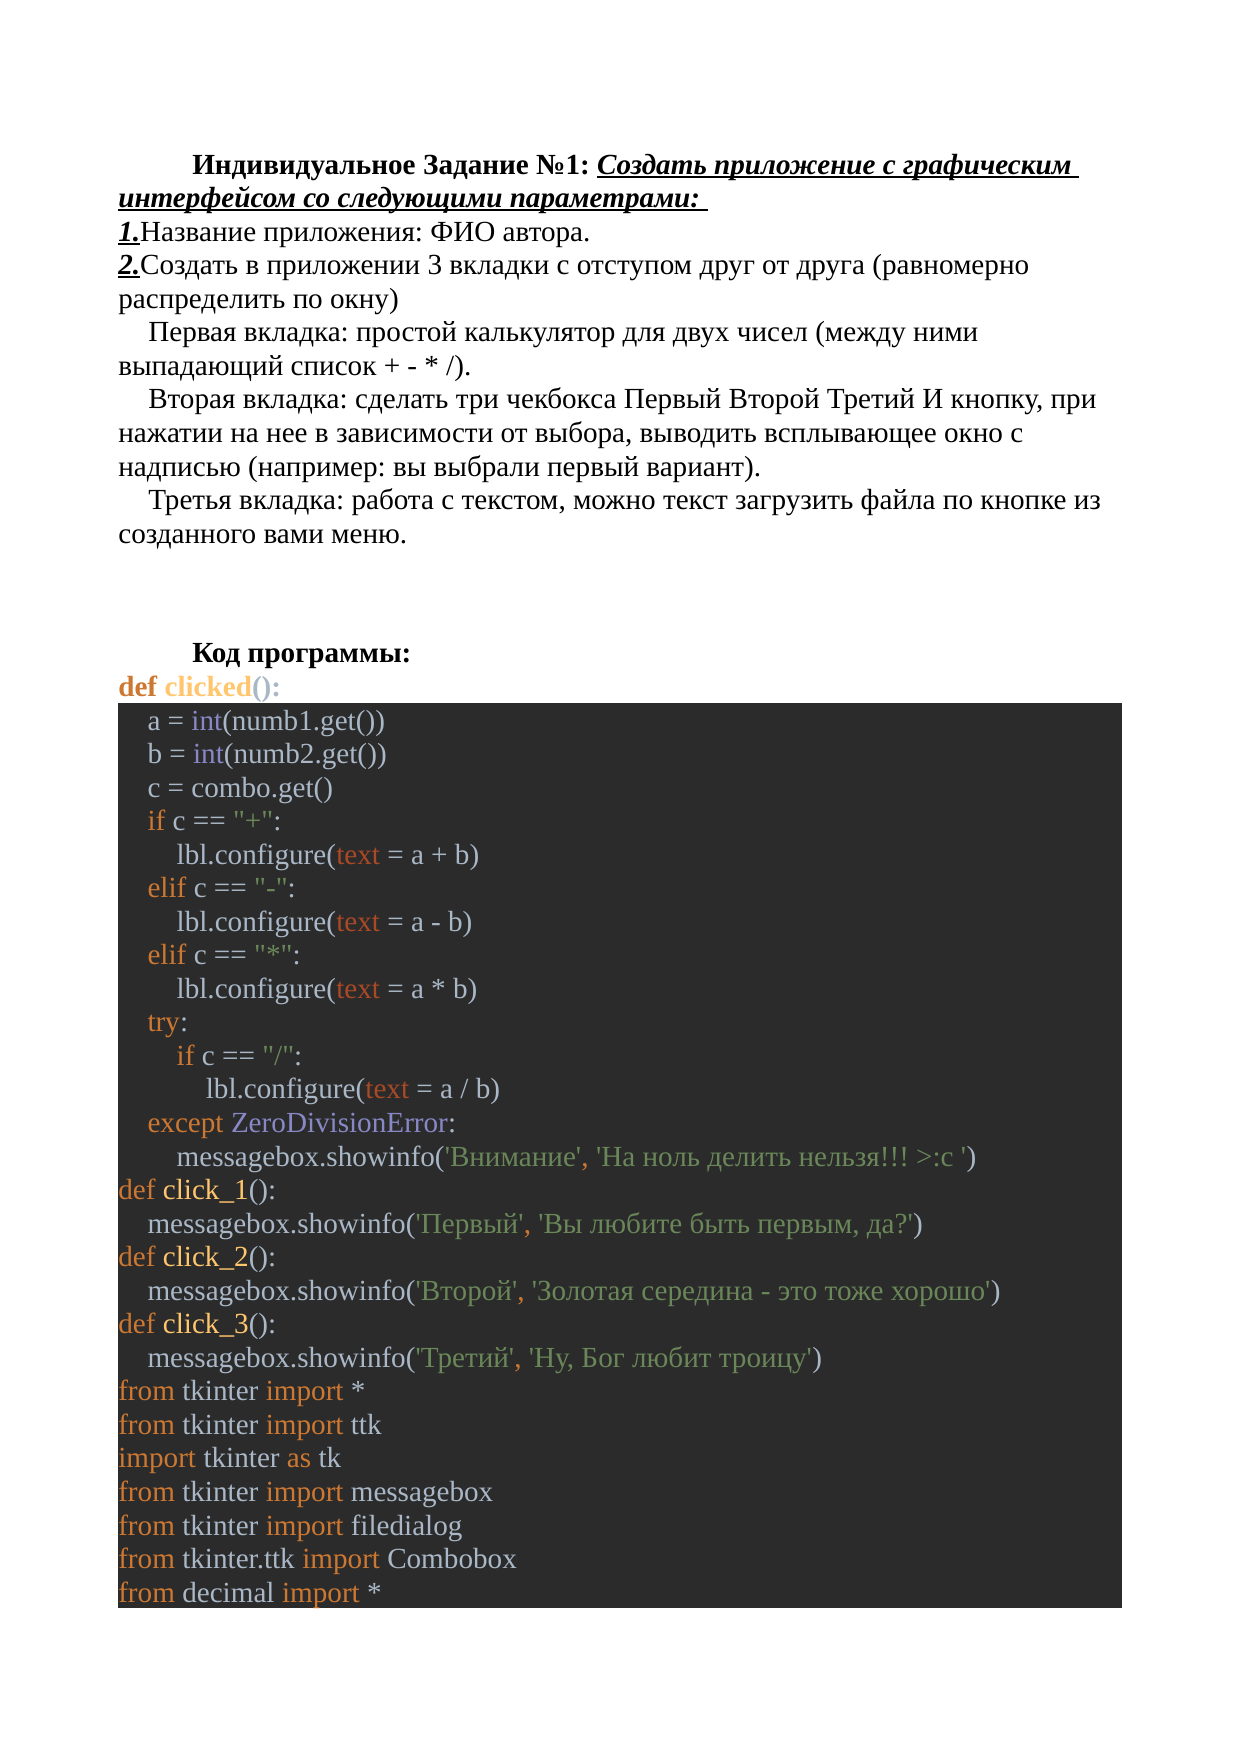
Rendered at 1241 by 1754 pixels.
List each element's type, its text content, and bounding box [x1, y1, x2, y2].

text c = combo.get() [118, 770, 1122, 803]
text lbl.configure(text = a / b) [118, 1072, 1122, 1105]
text from tkinter import ttk [118, 1407, 1122, 1441]
text lbl.configure(text = a * b) [118, 971, 1122, 1004]
text from decimal import * [118, 1575, 1122, 1608]
text messagebox.showinfo('Третий', 'Ну, Бог любит троицу') [118, 1340, 1122, 1373]
text from tkinter.ttk import Combobox [118, 1541, 1122, 1575]
text messagebox.showinfo('Первый', 'Вы любите быть первым, да?') [118, 1206, 1122, 1239]
text Код программы: [118, 636, 1122, 669]
text lbl.configure(text = a + b) [118, 837, 1122, 870]
text try: [118, 1004, 1122, 1038]
text def clicked(): [118, 669, 1122, 703]
text from tkinter import filedialog [118, 1508, 1122, 1541]
text 2.Создать в приложении 3 вкладки с отступом друг от друга (равномерно распределить по окну) [118, 247, 1122, 314]
text from tkinter import * [118, 1373, 1122, 1407]
text elif c == "-": [118, 870, 1122, 904]
text messagebox.showinfo('Внимание', 'На ноль делить нельзя!!! >:с ') [118, 1139, 1122, 1172]
text except ZeroDivisionError: [118, 1105, 1122, 1139]
text def click_2(): [118, 1239, 1122, 1273]
text elif c == "*": [118, 937, 1122, 971]
text a = int(numb1.get()) [118, 703, 1122, 736]
text 1.Название приложения: ФИО автора. [118, 214, 1122, 247]
text b = int(numb2.get()) [118, 736, 1122, 770]
text Индивидуальное Задание №1: Создать приложение с графическим интерфейсом со следующими параметрами: [118, 147, 1122, 214]
text messagebox.showinfo('Второй', 'Золотая середина - это тоже хорошо') [118, 1273, 1122, 1306]
text  Первая вкладка: простой калькулятор для двух чисел (между ними выпадающий список + - * /). [118, 314, 1122, 382]
text from tkinter import messagebox [118, 1474, 1122, 1508]
text def click_3(): [118, 1306, 1122, 1340]
text if c == "+": [118, 803, 1122, 837]
text  Вторая вкладка: сделать три чекбокса Первый Второй Третий И кнопку, при нажатии на нее в зависимости от выбора, выводить всплывающее окно с надписью (например: вы выбрали первый вариант). [118, 382, 1122, 482]
text if c == "/": [118, 1038, 1122, 1072]
text  Третья вкладка: работа с текстом, можно текст загрузить файла по кнопке из созданного вами меню. [118, 482, 1122, 549]
text def click_1(): [118, 1172, 1122, 1206]
text lbl.configure(text = a - b) [118, 904, 1122, 937]
text import tkinter as tk [118, 1441, 1122, 1474]
